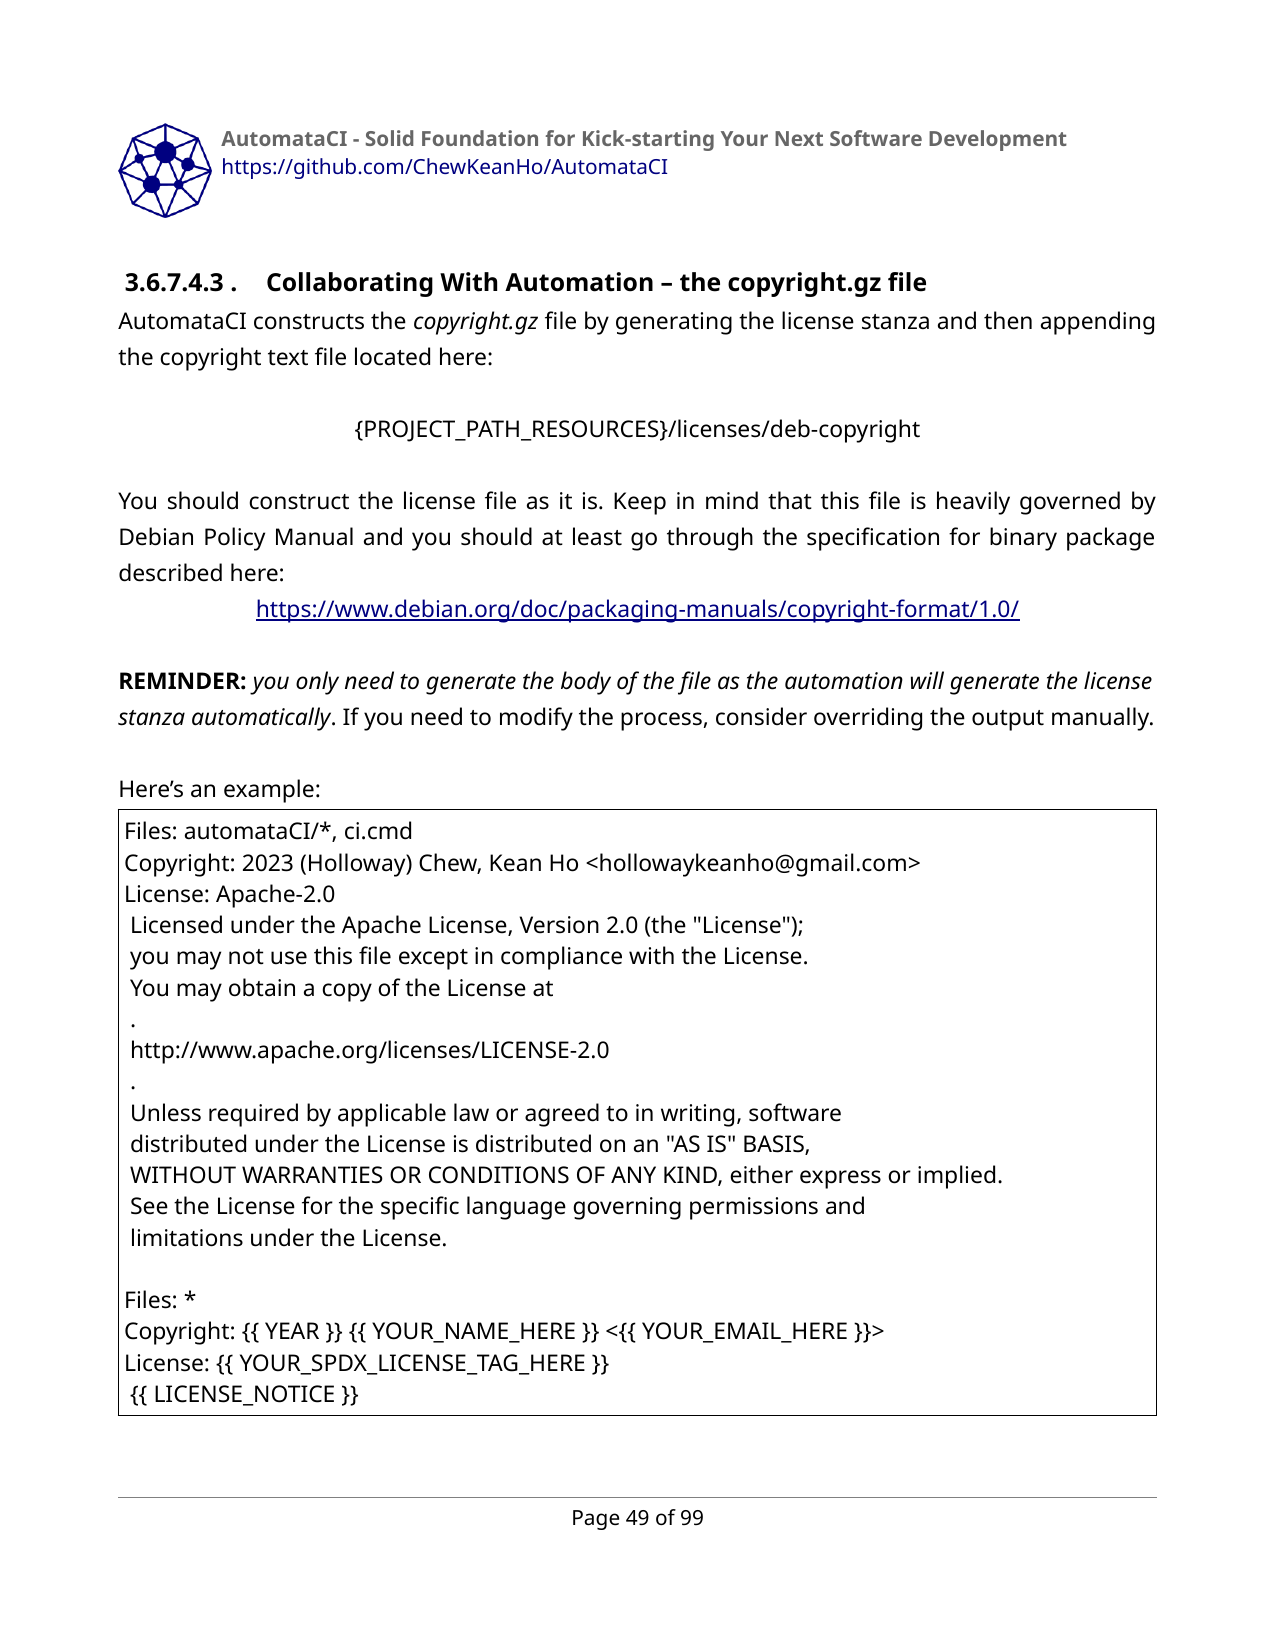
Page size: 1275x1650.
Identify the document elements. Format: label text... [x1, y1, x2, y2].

text Here’s an example: [118, 772, 1157, 804]
text You should construct the license file as it is. Keep in mind that this file is heavily governed by Debian Policy Manual and you should at least go through the specification for binary package described here: [118, 485, 1157, 588]
subtitle Collaborating With Automation – the copyright.gz file [118, 265, 1157, 299]
picture [118, 123, 212, 218]
text REMINDER: you only need to generate the body of the file as the automation will generate the license stanza automatically. If you need to modify the process, consider overriding the output manually. [118, 665, 1157, 732]
text AutomataCI constructs the copyright.gz file by generating the license stanza and then appending the copyright text file located here: [118, 305, 1157, 372]
text https://www.debian.org/doc/packaging-manuals/copyright-format/1.0/ [118, 593, 1157, 624]
text {PROJECT_PATH_RESOURCES}/licenses/deb-copyright [118, 413, 1157, 444]
table_header Files: automataCI/*, ci.cmd Copyright: 2023 (Holloway) Chew, Kean Ho <hollowaykeanho@gmail.com> License: Apache-2.0 Licensed under the Apache License, Version 2.0 (the "License"); you may not use this file except in compliance with the License. You may obtain a copy of the License at . http://www.apache.org/licenses/LICENSE-2.0 . Unless required by applicable law or agreed to in writing, software distributed under the License is distributed on an "AS IS" BASIS, WITHOUT WARRANTIES OR CONDITIONS OF ANY KIND, either express or implied. See the License for the specific language governing permissions and limitations under the License. Files: * Copyright: {{ YEAR }} {{ YOUR_NAME_HERE }} <{{ YOUR_EMAIL_HERE }}> License: {{ YOUR_SPDX_LICENSE_TAG_HERE }} {{ LICENSE_NOTICE }} [119, 810, 1156, 1415]
